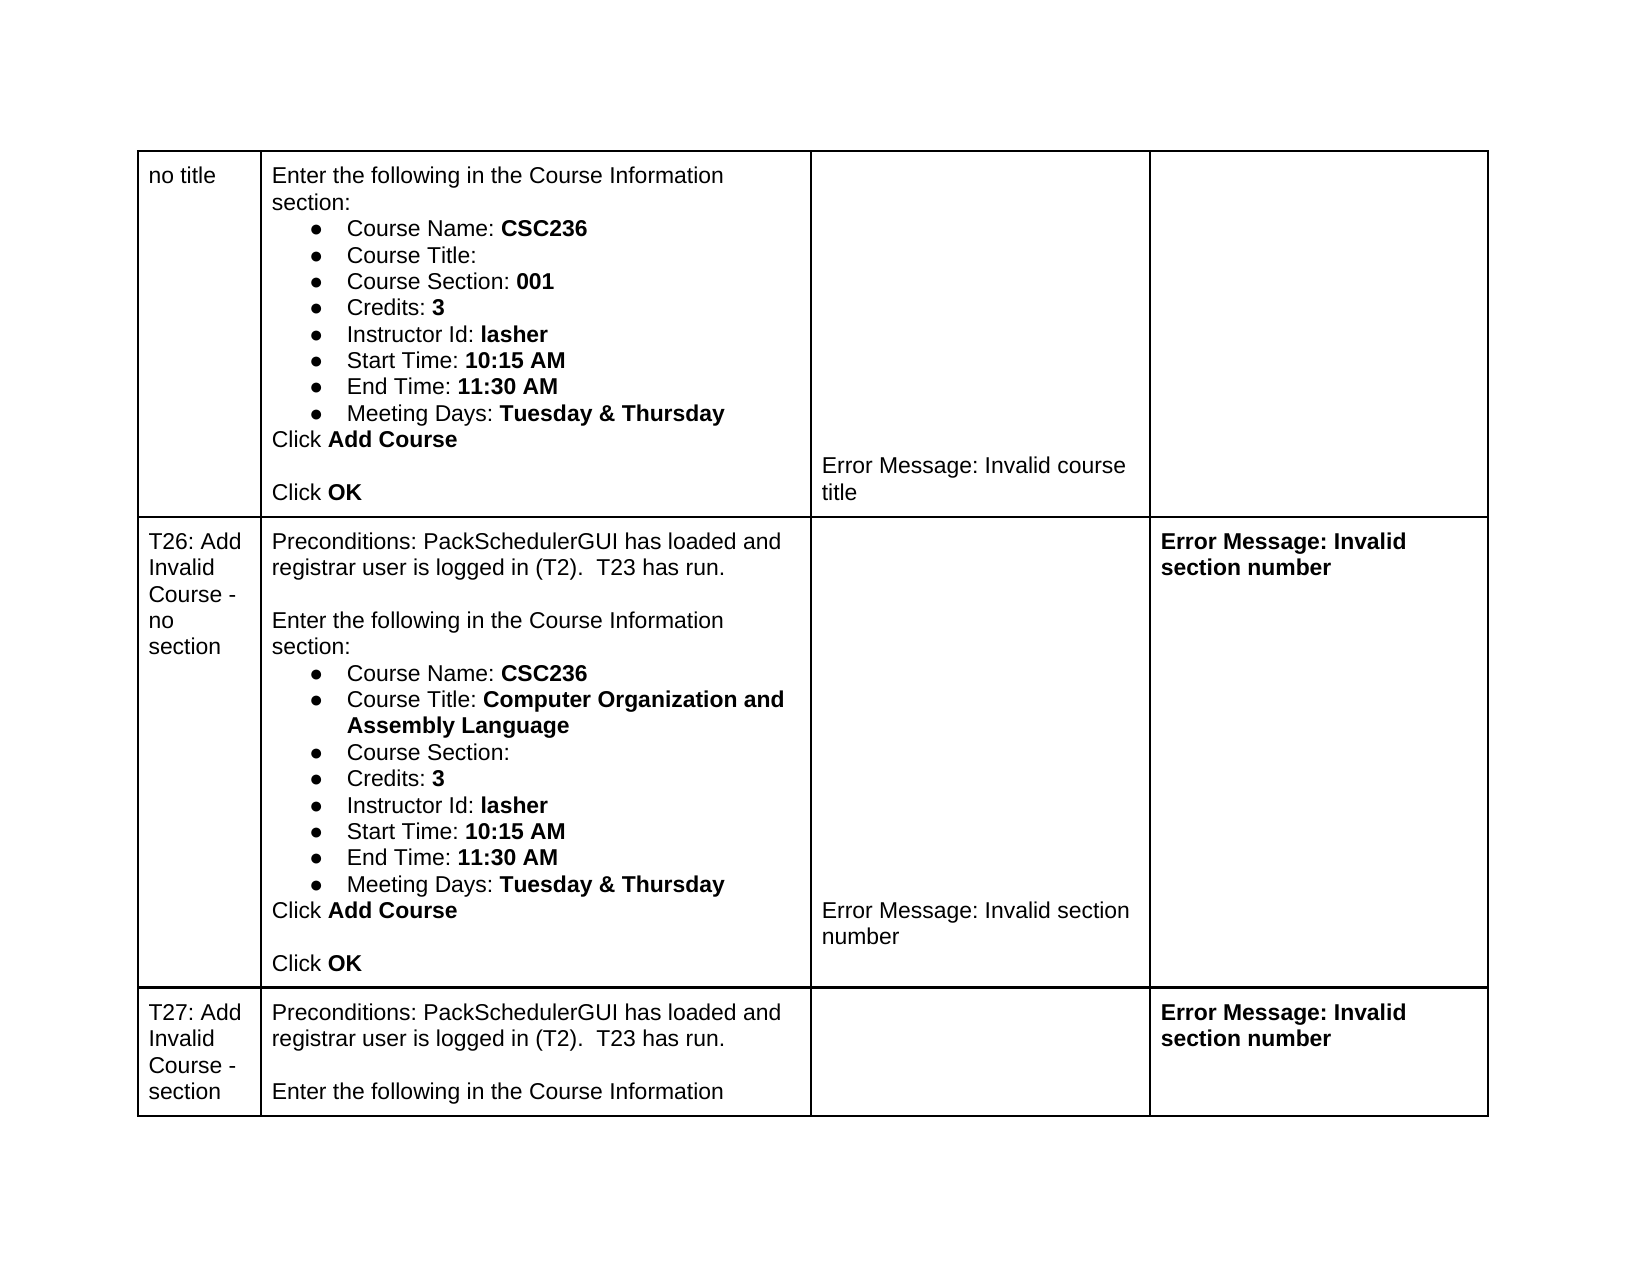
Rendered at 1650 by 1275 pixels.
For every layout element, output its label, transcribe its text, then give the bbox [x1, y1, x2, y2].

table_cell Preconditions: PackSchedulerGUI has loaded and registrar user is logged in (T2). T23 has run. Enter the following in the Course Information section: Course Name: CSC236 Course Title: Computer Organization and Assembly Language Course Section: Credits: 3 Instructor Id: lasher Start Time: 10:15 AM End Time: 11:30 AM Meeting Days: Tuesday & Thursday Click Add Course Click OK [262, 518, 810, 986]
table_cell Error Message: Invalid section number [1151, 518, 1487, 986]
table_cell T26: Add Invalid Course - no section [139, 518, 260, 986]
table_cell Error Message: Invalid section number [1151, 989, 1487, 1115]
table_cell Preconditions: PackSchedulerGUI has loaded and registrar user is logged in (T2). T23 has run. Enter the following in the Course Information section: Course Name: CSC236 Course Title: Computer Organization and Assembly Language Course Section: 0011 Credits: 3 Instructor Id: lasher Start Time: 10:15 AM End Time: 11:30 AM Meeting Days: Tuesday & Thursday Click Add Course Click OK [262, 989, 810, 1115]
table_cell Enter the following in the Course Information section: Course Name: CSC236 Course Title: Course Section: 001 Credits: 3 Instructor Id: lasher Start Time: 10:15 AM End Time: 11:30 AM Meeting Days: Tuesday & Thursday Click Add Course Click OK [262, 152, 810, 516]
table_cell Error Message: Invalid course title [812, 152, 1149, 516]
table_cell [812, 989, 1149, 1115]
table_cell - no title [139, 152, 260, 516]
table_cell Error Message: Invalid section number [812, 518, 1149, 986]
table_cell [1151, 152, 1487, 516]
table_cell T27: Add Invalid Course - section [139, 989, 260, 1115]
